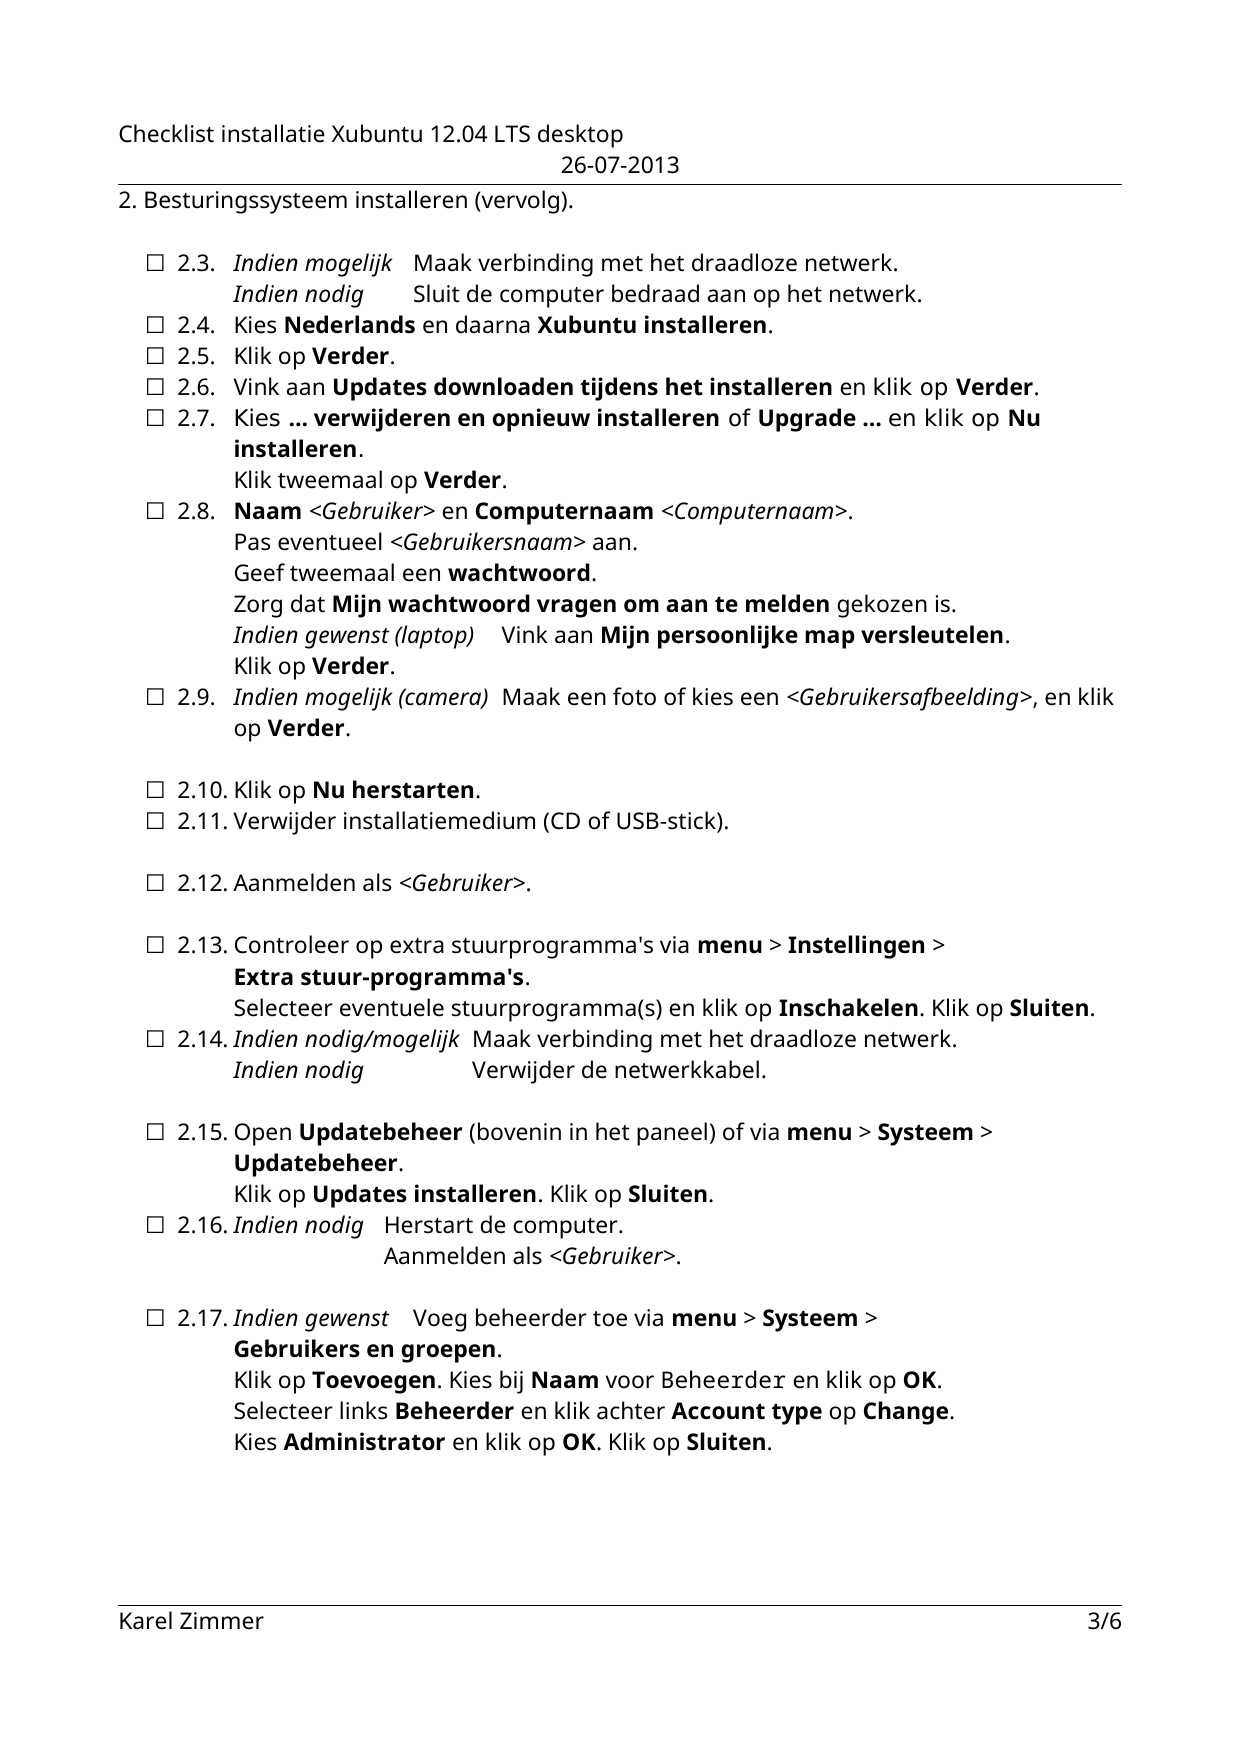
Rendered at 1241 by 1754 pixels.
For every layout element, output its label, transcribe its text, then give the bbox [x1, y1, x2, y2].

list Aanmelden als <Gebruiker>. [133, 867, 1122, 898]
list Kies Nederlands en daarna Xubuntu installeren. [133, 309, 1122, 340]
list Controleer op extra stuurprogramma's via menu > Instellingen > Extra stuur-programma's. Selecteer eventuele stuurprogramma(s) en klik op Inschakelen. Klik op Sluiten. [133, 929, 1122, 1023]
list Open Updatebeheer (bovenin in het paneel) of via menu > Systeem > Updatebeheer. Klik op Updates installeren. Klik op Sluiten. [133, 1116, 1122, 1209]
list Klik op Nu herstarten. [133, 774, 1122, 805]
list Indien nodig/mogelijk Maak verbinding met het draadloze netwerk. Indien nodig Verwijder de netwerkkabel. [133, 1023, 1122, 1085]
list Verwijder installatiemedium (CD of USB-stick). [133, 805, 1122, 836]
list Naam <Gebruiker> en Computernaam <Computernaam>. Pas eventueel <Gebruikersnaam> aan. Geef tweemaal een wachtwoord. Zorg dat Mijn wachtwoord vragen om aan te melden gekozen is. Indien gewenst (laptop) Vink aan Mijn persoonlijke map versleutelen. Klik op Verder. [133, 495, 1122, 681]
list Indien nodig Herstart de computer. Aanmelden als <Gebruiker>. [133, 1209, 1122, 1271]
list Indien gewenst Voeg beheerder toe via menu > Systeem > Gebruikers en groepen. Klik op Toevoegen. Kies bij Naam voor Beheerder en klik op OK. Selecteer links Beheerder en klik achter Account type op Change. Kies Administrator en klik op OK. Klik op Sluiten. [133, 1302, 1122, 1457]
list Indien mogelijk Maak verbinding met het draadloze netwerk. Indien nodig Sluit de computer bedraad aan op het netwerk. [133, 247, 1122, 309]
list Klik op Verder. [133, 340, 1122, 371]
list Kies … verwijderen en opnieuw installeren of Upgrade … en klik op Nu installeren. [133, 402, 1122, 464]
list Vink aan Updates downloaden tijdens het installeren en klik op Verder. [133, 371, 1122, 402]
list 2. Besturingssysteem installeren (vervolg). [118, 185, 1122, 216]
list Indien mogelijk (camera) Maak een foto of kies een <Gebruikersafbeelding>, en klik op Verder. [133, 681, 1122, 743]
list Klik tweemaal op Verder. [133, 464, 1122, 495]
